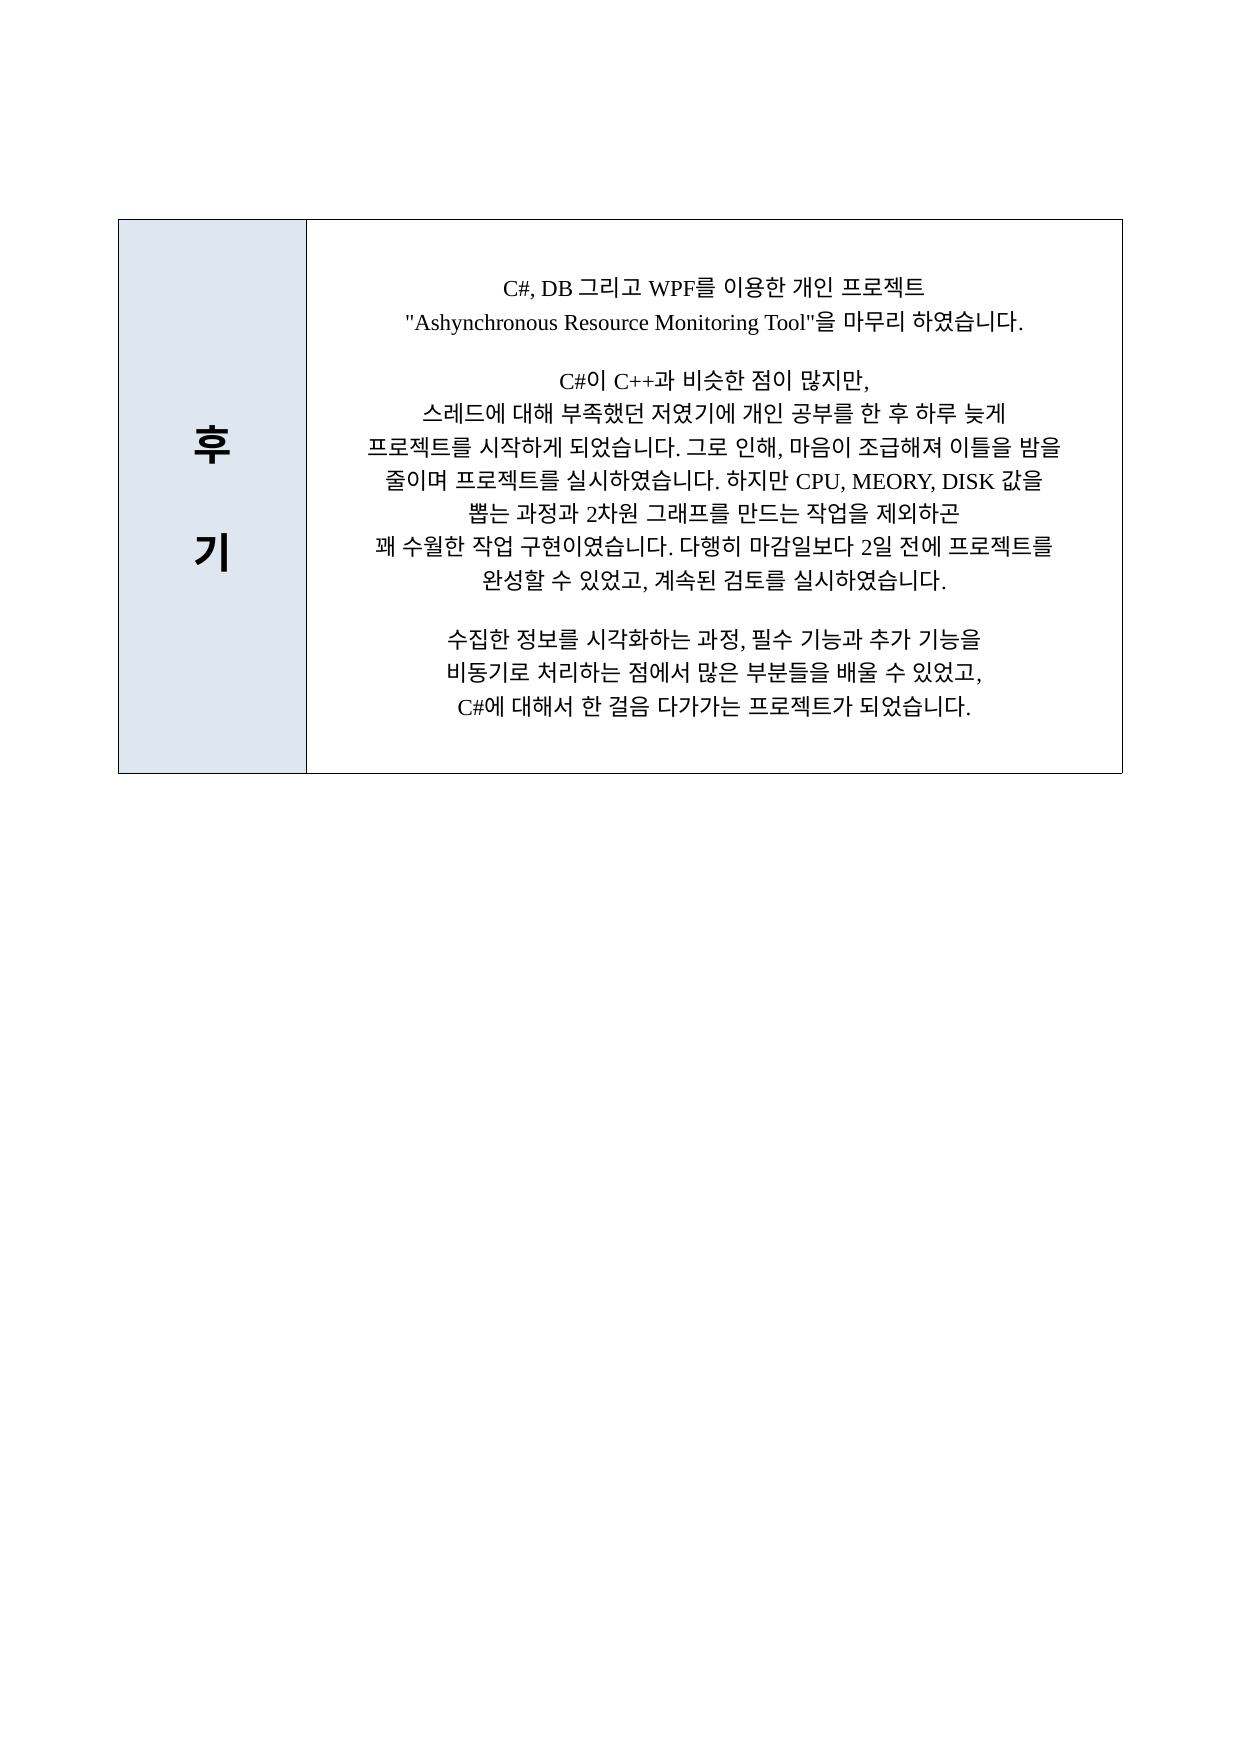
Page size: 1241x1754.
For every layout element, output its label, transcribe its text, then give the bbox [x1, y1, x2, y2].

table_header 후 기 [119, 220, 306, 773]
table_header C#, DB 그리고 WPF를 이용한 개인 프로젝트 "Ashynchronous Resource Monitoring Tool"을 마무리 하였습니다. C#이 C++과 비슷한 점이 많지만, 스레드에 대해 부족했던 저였기에 개인 공부를 한 후 하루 늦게 프로젝트를 시작하게 되었습니다. 그로 인해, 마음이 조급해져 이틀을 밤을 줄이며 프로젝트를 실시하였습니다. 하지만 CPU, MEORY, DISK 값을 뽑는 과정과 2차원 그래프를 만드는 작업을 제외하곤 꽤 수월한 작업 구현이였습니다. 다행히 마감일보다 2일 전에 프로젝트를 완성할 수 있었고, 계속된 검토를 실시하였습니다. 수집한 정보를 시각화하는 과정, 필수 기능과 추가 기능을 비동기로 처리하는 점에서 많은 부분들을 배울 수 있었고, C#에 대해서 한 걸음 다가가는 프로젝트가 되었습니다. [307, 220, 1122, 773]
